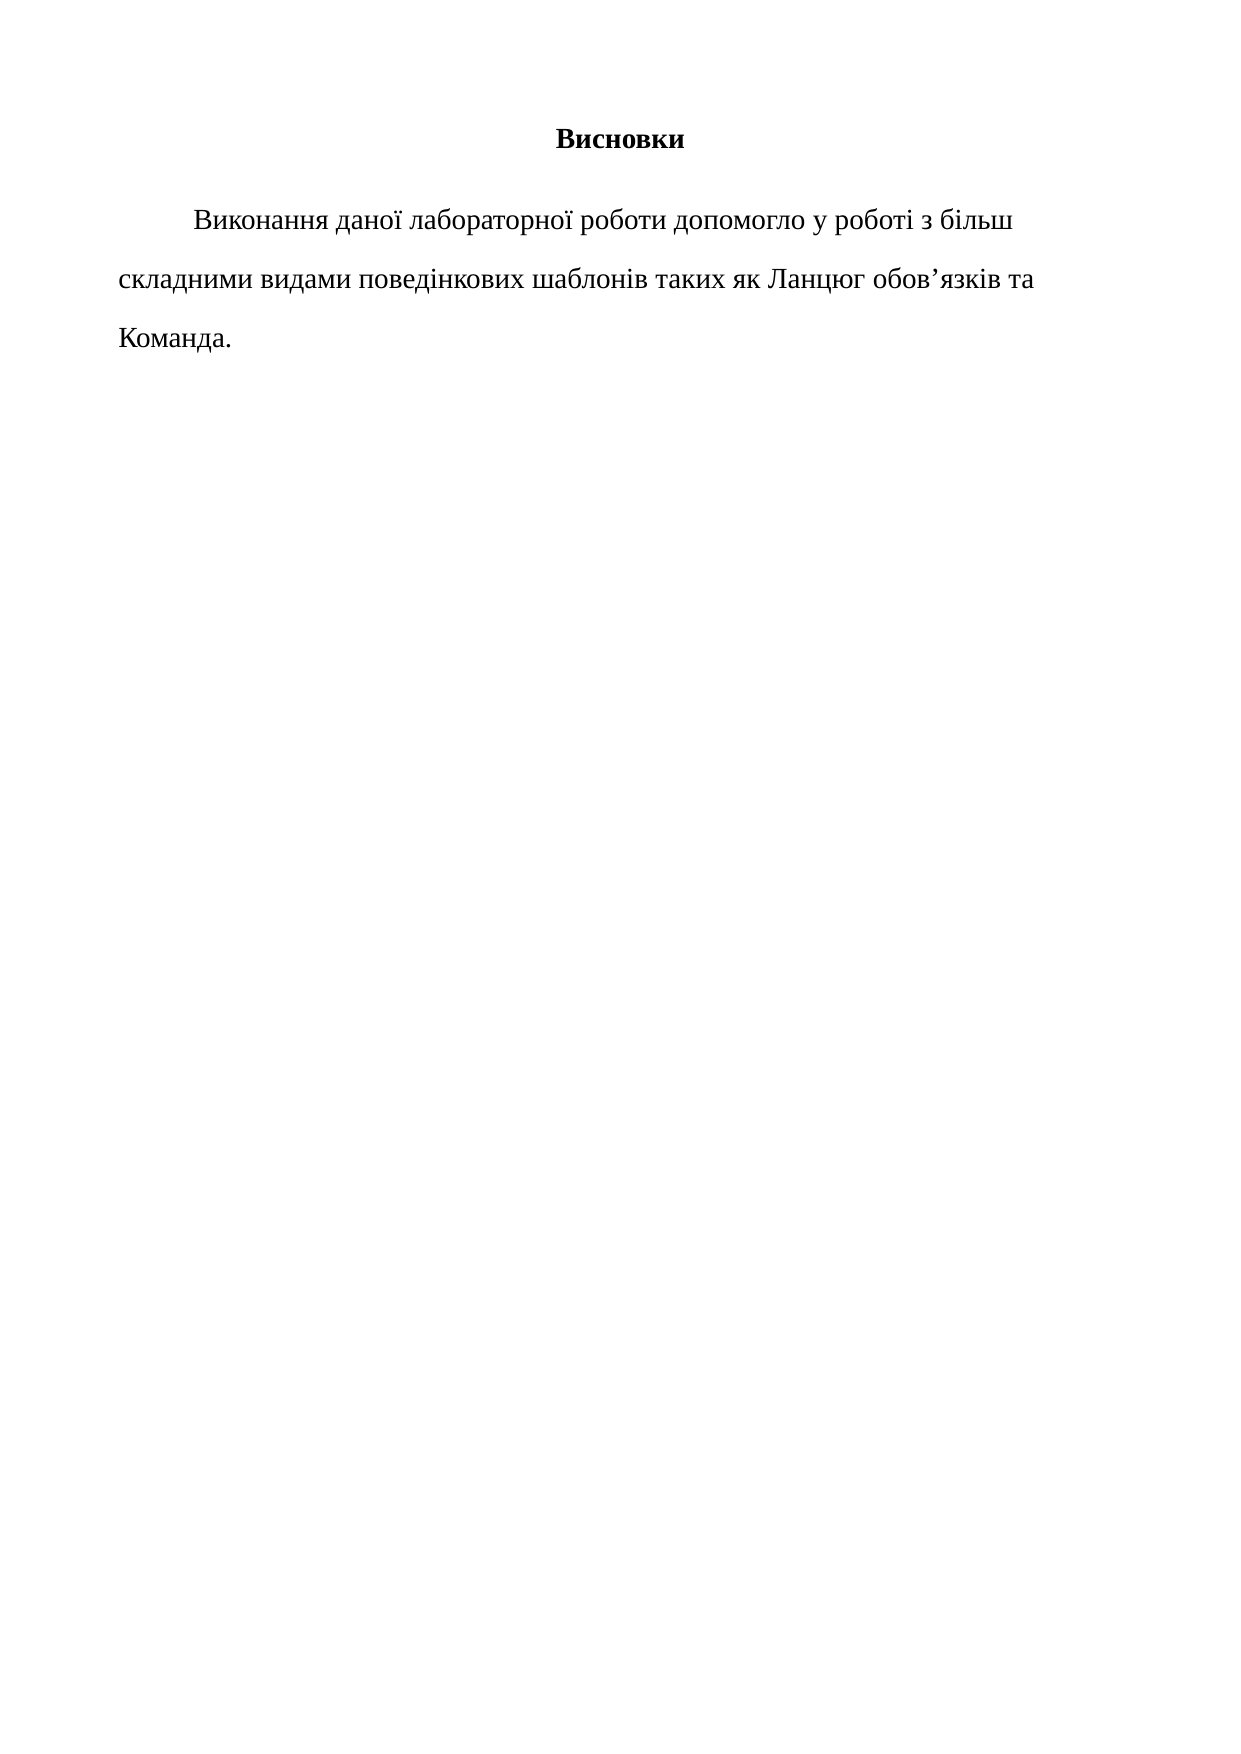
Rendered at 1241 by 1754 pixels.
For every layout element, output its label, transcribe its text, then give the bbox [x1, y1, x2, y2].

text Виконання даної лабораторної роботи допомогло у роботі з більш складними видами поведінкових шаблонів таких як Ланцюг обов’язків та Команда. [118, 202, 1122, 353]
text Висновки [118, 121, 1122, 155]
